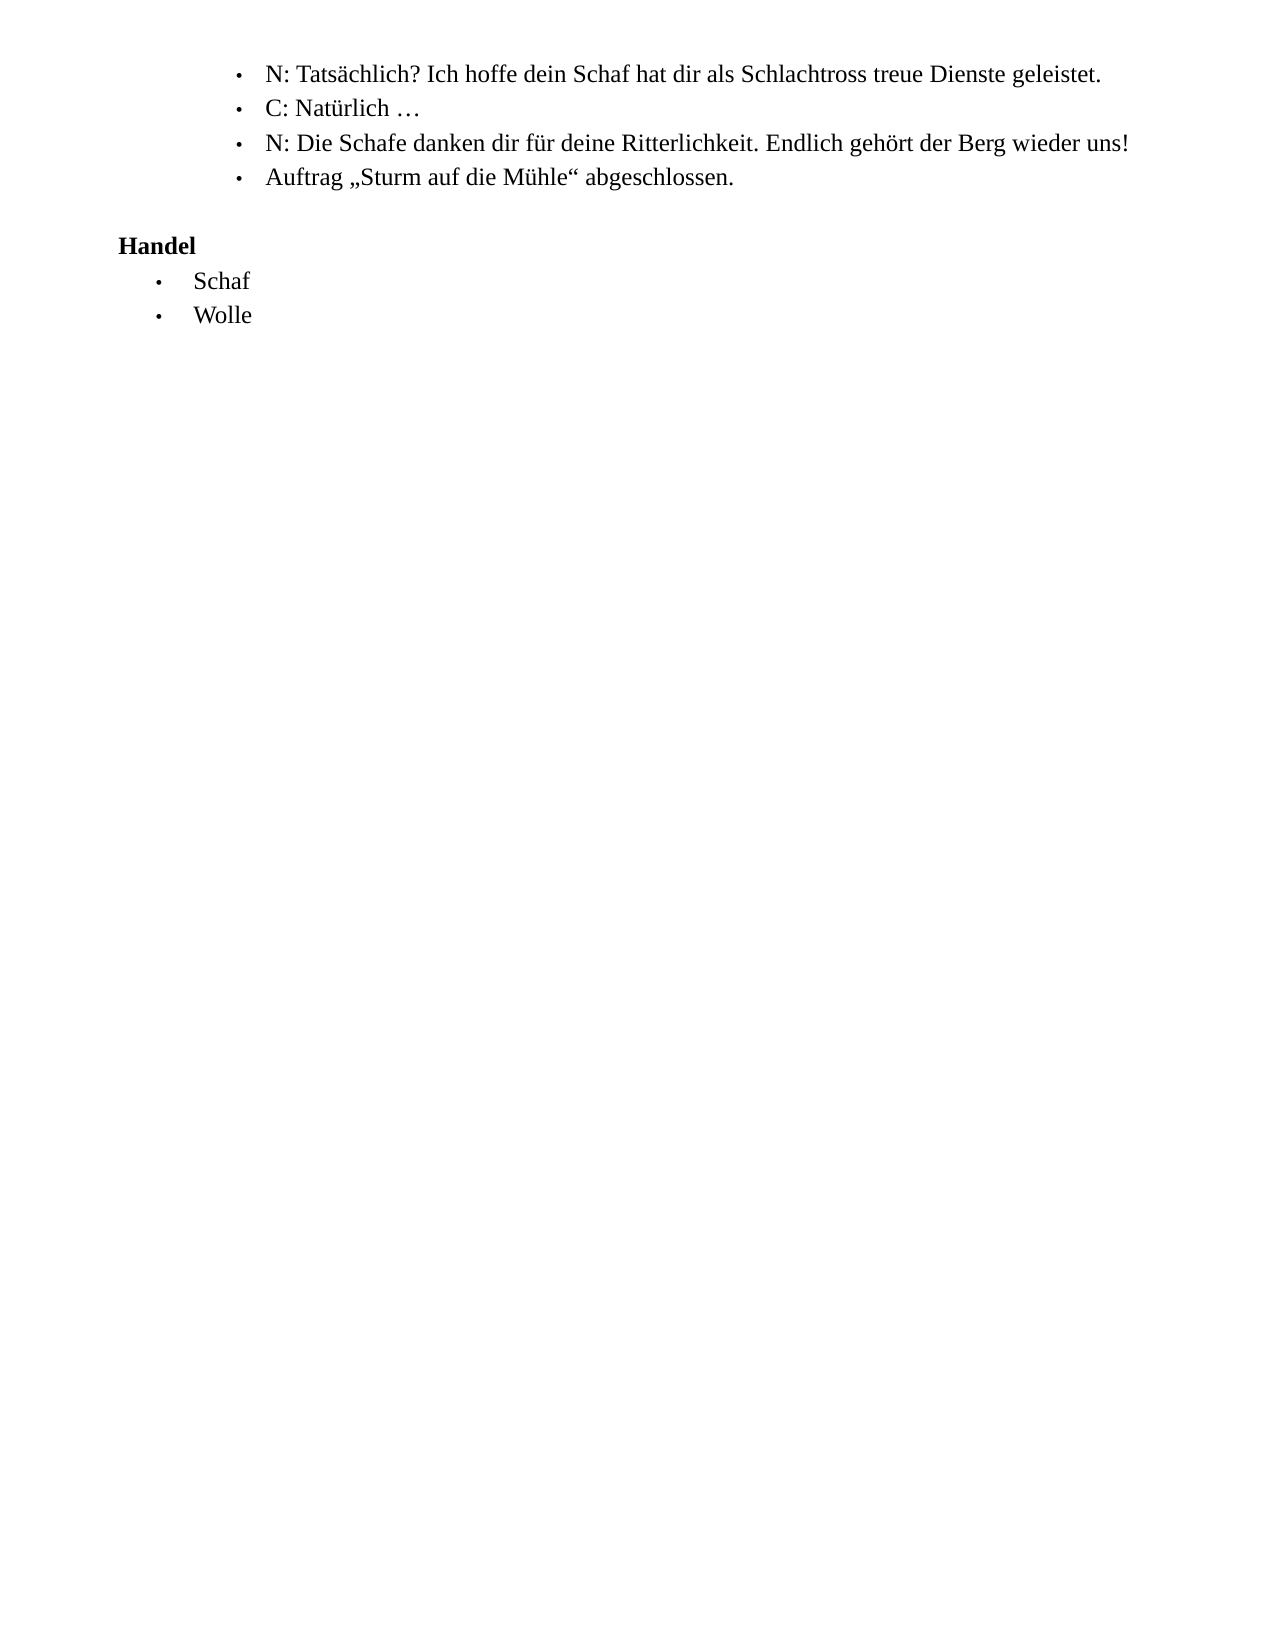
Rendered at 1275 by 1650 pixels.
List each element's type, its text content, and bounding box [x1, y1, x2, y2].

text Handel [118, 197, 1216, 260]
list Wolle [156, 300, 1216, 329]
list C: Natürlich … [236, 93, 1216, 122]
list Auftrag „Sturm auf die Mühle“ abgeschlossen. [236, 162, 1216, 191]
list N: Die Schafe danken dir für deine Ritterlichkeit. Endlich gehört der Berg wieder uns! [236, 128, 1216, 157]
list N: Tatsächlich? Ich hoffe dein Schaf hat dir als Schlachtross treue Dienste geleistet. [236, 59, 1216, 88]
list Schaf [156, 266, 1216, 295]
